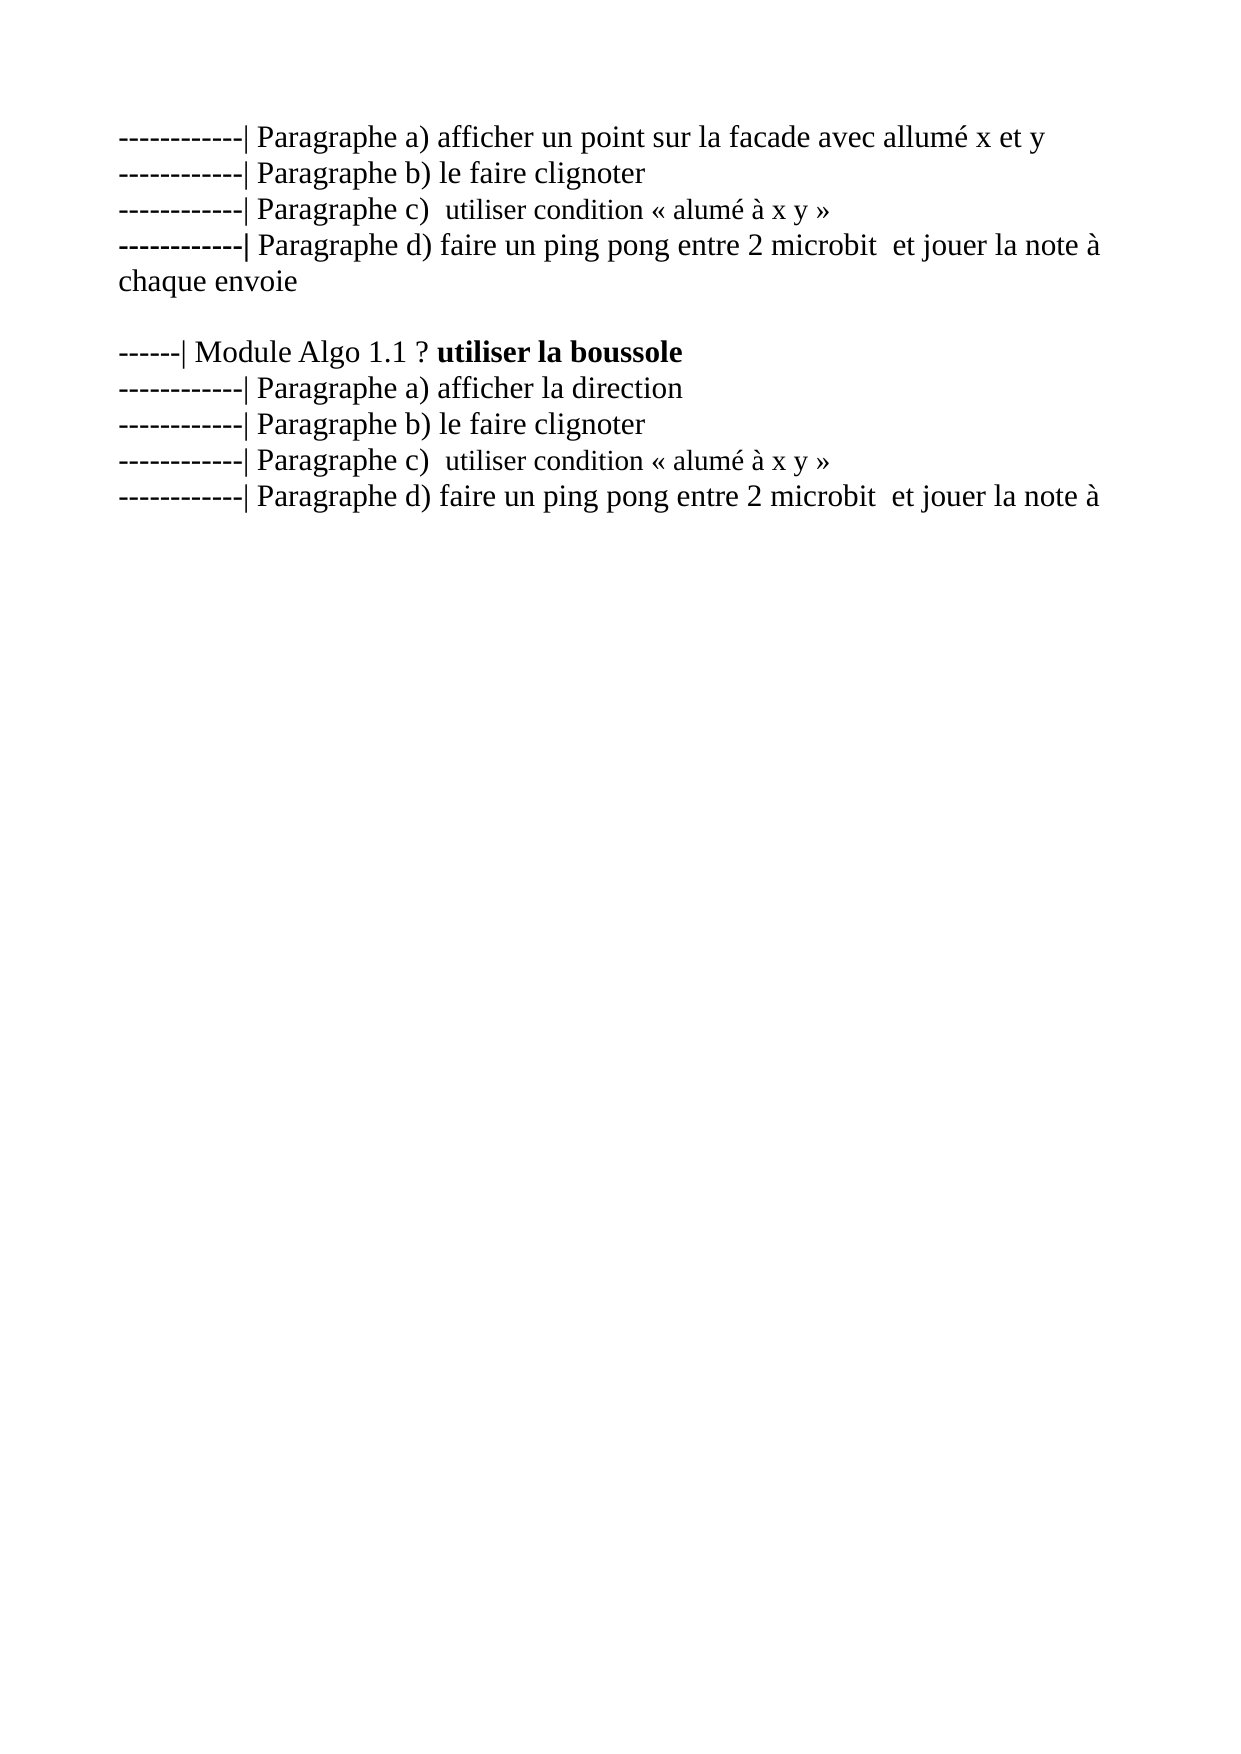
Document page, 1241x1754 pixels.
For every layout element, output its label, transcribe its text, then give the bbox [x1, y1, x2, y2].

text ------| Module Algo 1.1 ? utiliser la boussole [118, 334, 1122, 370]
text ------------| Paragraphe b) le faire clignoter [118, 406, 1122, 442]
text ------------| Paragraphe c) utiliser condition « alumé à x y » [118, 442, 1122, 477]
text ------------| Paragraphe d) faire un ping pong entre 2 microbit et jouer la note à chaque envoie [118, 226, 1122, 298]
text ------------| Paragraphe a) afficher la direction [118, 370, 1122, 406]
text ------------| Paragraphe b) le faire clignoter [118, 154, 1122, 190]
text ------------| Paragraphe a) afficher un point sur la facade avec allumé x et y [118, 118, 1122, 154]
text ------------| Paragraphe d) faire un ping pong entre 2 microbit et jouer la note à [118, 477, 1122, 513]
text ------------| Paragraphe c) utiliser condition « alumé à x y » [118, 190, 1122, 226]
